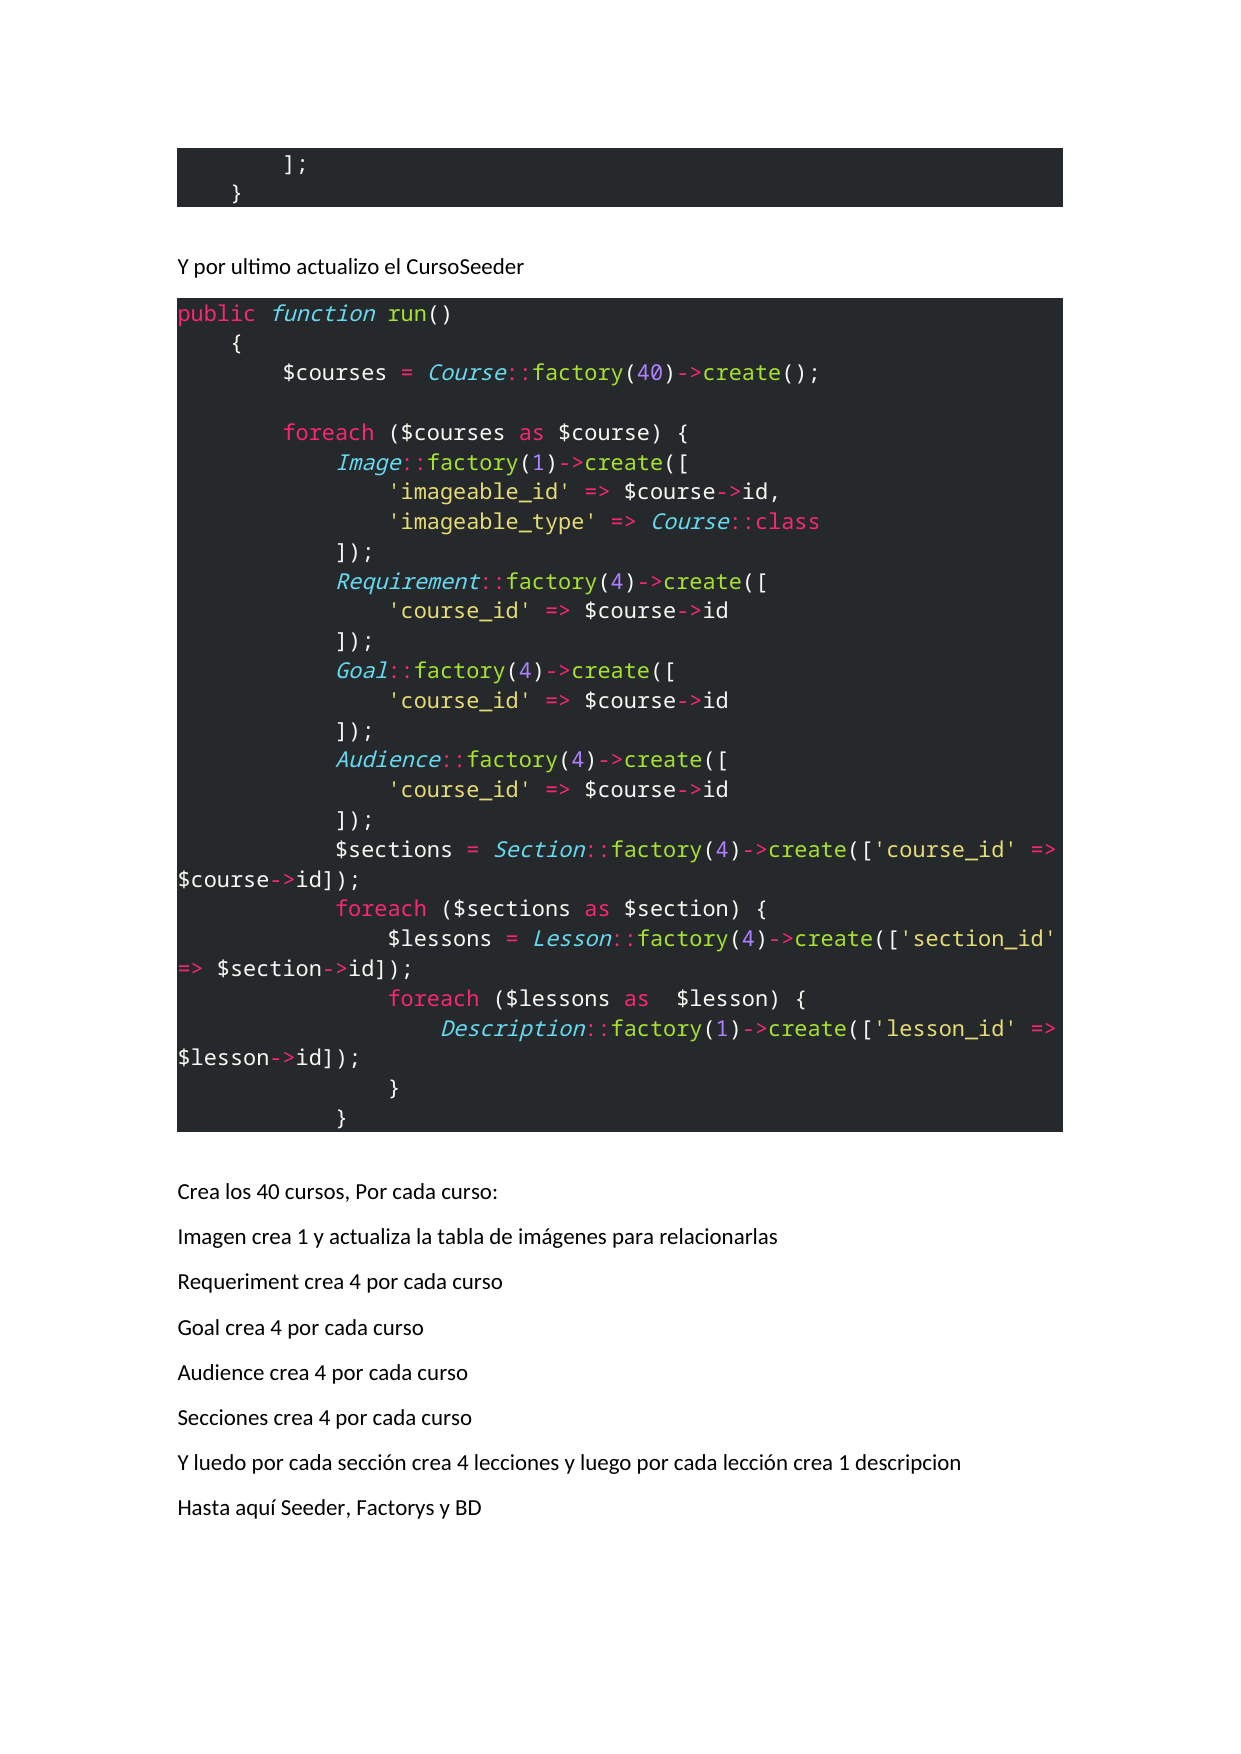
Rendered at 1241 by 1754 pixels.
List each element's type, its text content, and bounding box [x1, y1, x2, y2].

text $lessons = Lesson::factory(4)->create(['section_id' => $section->id]); [177, 923, 1063, 983]
text Image::factory(1)->create([ [177, 447, 1063, 476]
text foreach ($courses as $course) { [177, 417, 1063, 447]
text foreach ($sections as $section) { [177, 893, 1063, 923]
text Imagen crea 1 y actualiza la tabla de imágenes para relacionarlas [177, 1222, 1063, 1250]
text Hasta aquí Seeder, Factorys y BD [177, 1493, 1063, 1521]
text Description::factory(1)->create(['lesson_id' => $lesson->id]); [177, 1013, 1063, 1072]
text Crea los 40 cursos, Por cada curso: [177, 1177, 1063, 1205]
text 'imageable_type' => Course::class [177, 506, 1063, 536]
text Goal::factory(4)->create([ [177, 655, 1063, 685]
text Y por ultimo actualizo el CursoSeeder [177, 252, 1063, 280]
text Secciones crea 4 por cada curso [177, 1403, 1063, 1431]
text 'course_id' => $course->id [177, 685, 1063, 715]
text ]); [177, 625, 1063, 655]
text Audience crea 4 por cada curso [177, 1358, 1063, 1386]
text public function run() [177, 298, 1063, 327]
text ]); [177, 536, 1063, 566]
text } [177, 1102, 1063, 1132]
text } [177, 177, 1063, 207]
text foreach ($lessons as $lesson) { [177, 983, 1063, 1013]
text Y luedo por cada sección crea 4 lecciones y luego por cada lección crea 1 descripcion [177, 1448, 1063, 1476]
text ]); [177, 715, 1063, 744]
text 'course_id' => $course->id [177, 774, 1063, 804]
text Requeriment crea 4 por cada curso [177, 1267, 1063, 1295]
text 'imageable_id' => $course->id, [177, 476, 1063, 506]
text Audience::factory(4)->create([ [177, 744, 1063, 774]
text { [177, 327, 1063, 357]
text } [177, 1072, 1063, 1102]
text 'course_id' => $course->id [177, 596, 1063, 625]
text $sections = Section::factory(4)->create(['course_id' => $course->id]); [177, 834, 1063, 893]
text $courses = Course::factory(40)->create(); [177, 357, 1063, 387]
text ]); [177, 804, 1063, 834]
text ]; [177, 148, 1063, 177]
text Goal crea 4 por cada curso [177, 1313, 1063, 1341]
text Requirement::factory(4)->create([ [177, 566, 1063, 596]
